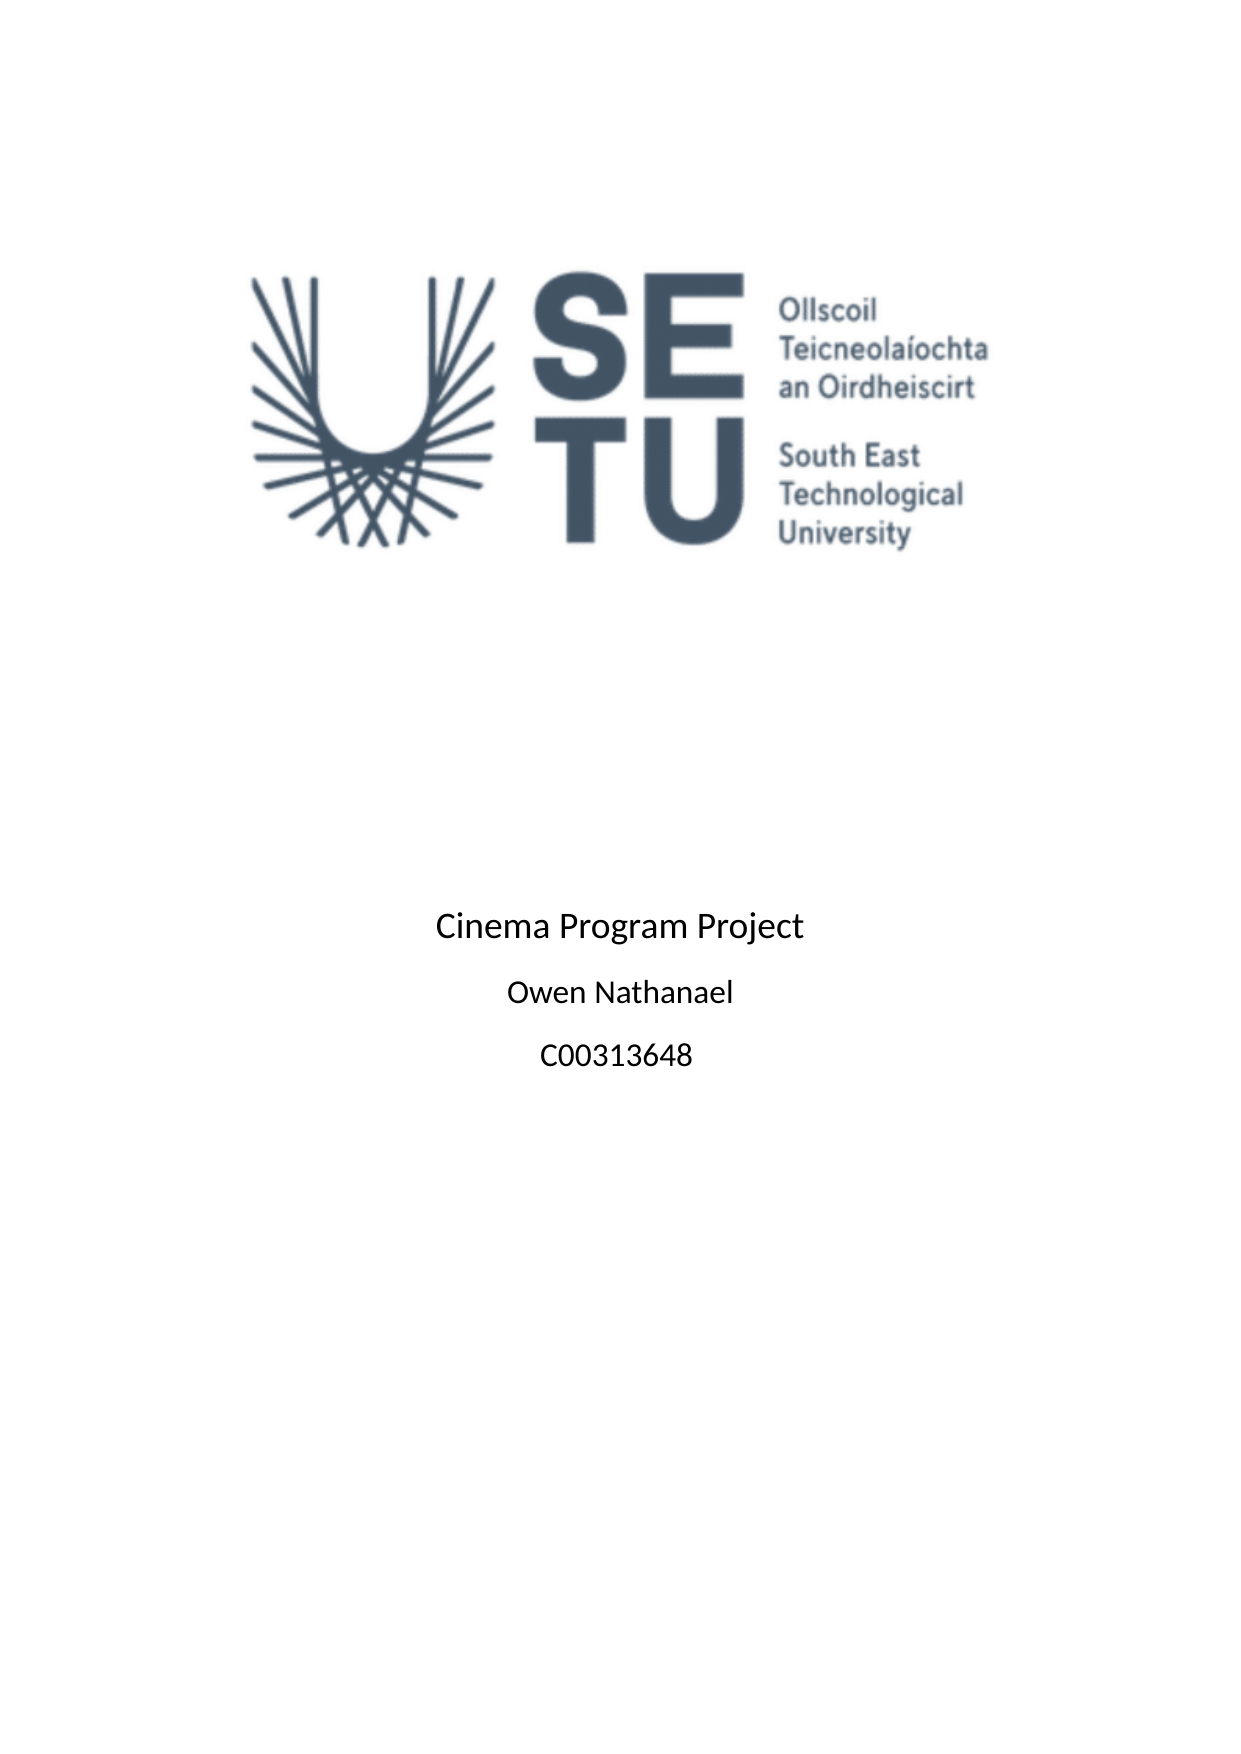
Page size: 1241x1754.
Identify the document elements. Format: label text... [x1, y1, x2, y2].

text Owen Nathanael [150, 971, 1090, 1012]
text Cinema Program Project [150, 902, 1090, 947]
text C00313648 [525, 1034, 1090, 1075]
